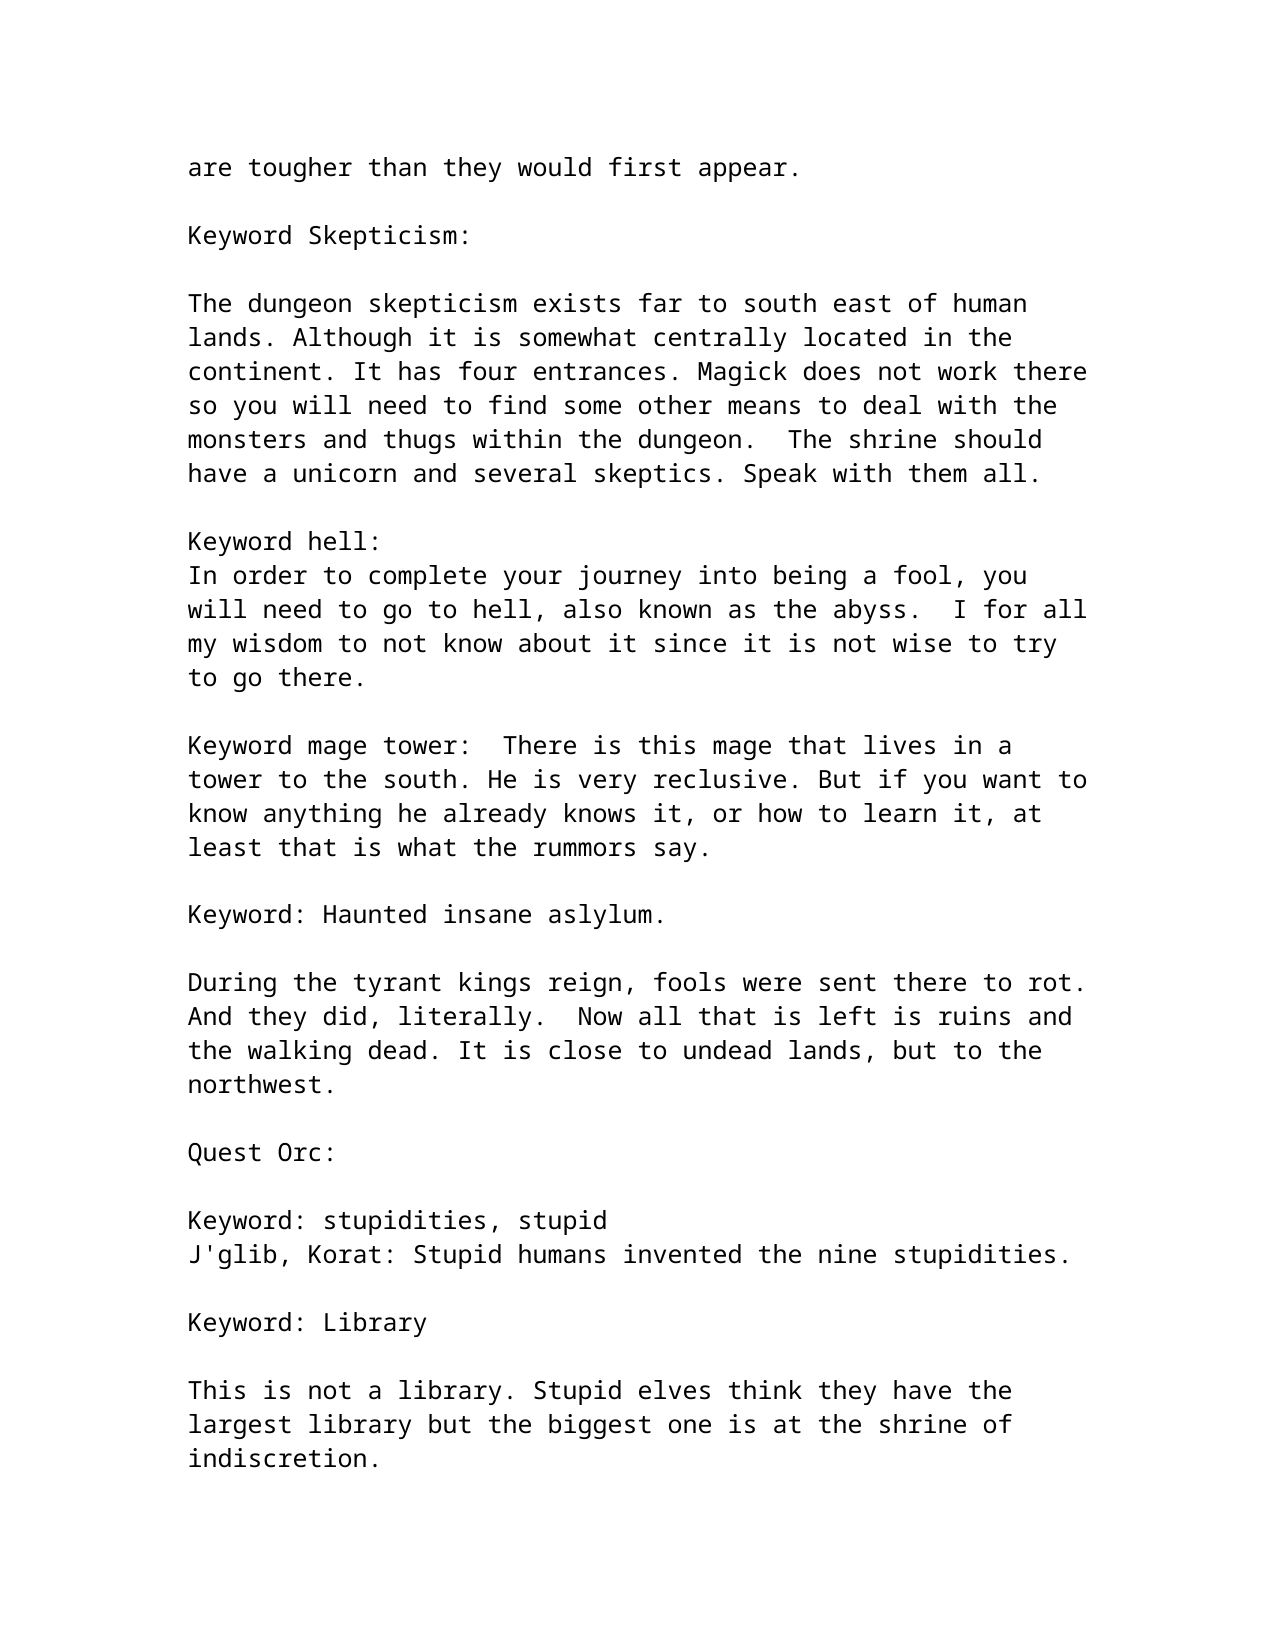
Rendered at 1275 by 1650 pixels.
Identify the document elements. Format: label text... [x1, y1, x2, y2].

text Keyword Skepticism: [187, 218, 1087, 252]
text Keyword: stupidities, stupid [187, 1203, 1087, 1237]
text In order to complete your journey into being a fool, you will need to go to hell, also known as the abyss. I for all my wisdom to not know about it since it is not wise to try to go there. [187, 557, 1087, 693]
text Quest Orc: [187, 1135, 1087, 1169]
text J'glib, Korat: Stupid humans invented the nine stupidities. [187, 1237, 1087, 1271]
text Keyword: Library [187, 1304, 1087, 1338]
text The dungeon skepticism exists far to south east of human lands. Although it is somewhat centrally located in the continent. It has four entrances. Magick does not work there so you will need to find some other means to deal with the monsters and thugs within the dungeon. The shrine should have a unicorn and several skeptics. Speak with them all. [187, 286, 1087, 489]
text Keyword mage tower: There is this mage that lives in a tower to the south. He is very reclusive. But if you want to know anything he already knows it, or how to learn it, at least that is what the rummors say. [187, 727, 1087, 863]
text Keyword: Haunted insane aslylum. [187, 897, 1087, 931]
text During the tyrant kings reign, fools were sent there to rot. And they did, literally. Now all that is left is ruins and the walking dead. It is close to undead lands, but to the northwest. [187, 965, 1087, 1101]
text are tougher than they would first appear. [187, 150, 1087, 184]
text Keyword hell: [187, 523, 1087, 557]
text This is not a library. Stupid elves think they have the largest library but the biggest one is at the shrine of indiscretion. [187, 1372, 1087, 1474]
